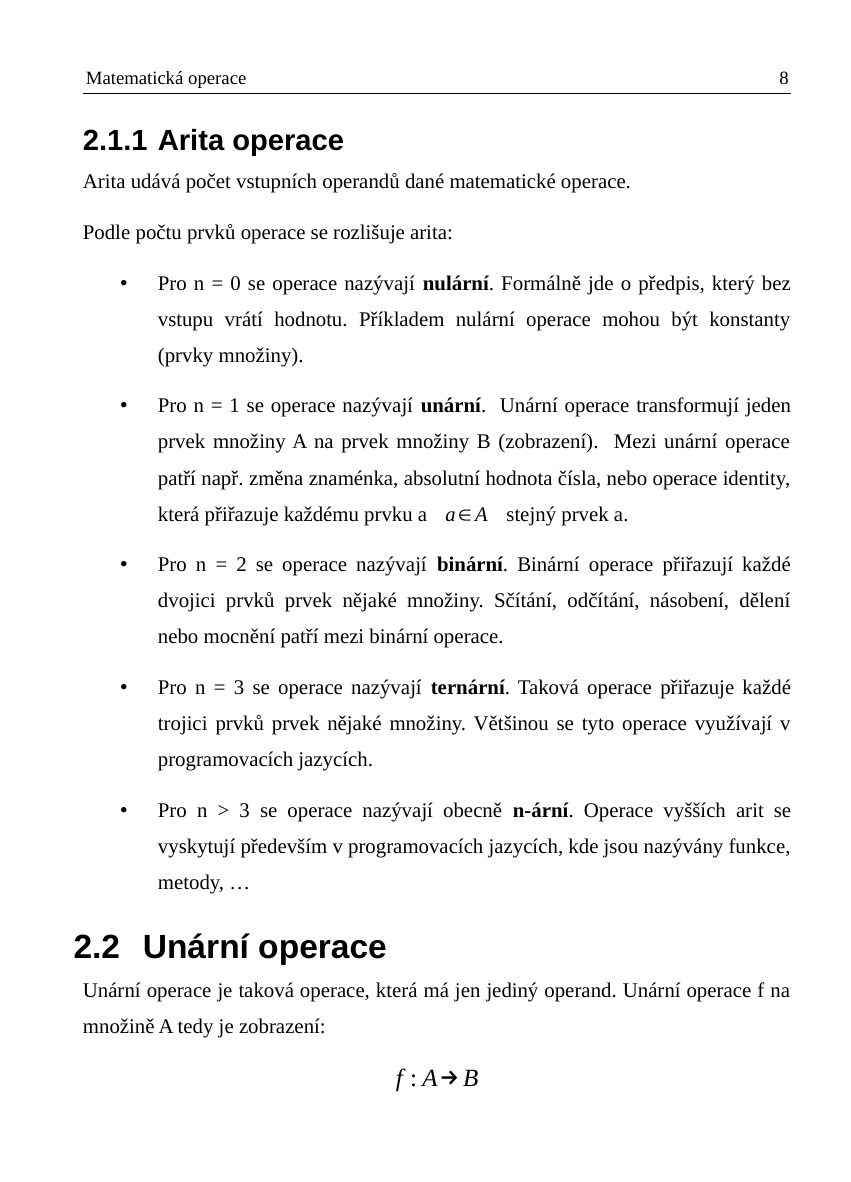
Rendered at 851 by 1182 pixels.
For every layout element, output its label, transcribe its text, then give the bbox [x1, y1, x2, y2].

subtitle Unární operace [73, 927, 791, 966]
list Pro n > 3 se operace nazývají obecně n-ární. Operace vyšších arit se vyskytují především v programovacích jazycích, kde jsou nazývány funkce, metody, … [120, 798, 791, 894]
list Pro n = 0 se operace nazývají nulární. Formálně jde o předpis, který bez vstupu vrátí hodnotu. Příkladem nulární operace mohou být konstanty (prvky množiny). [120, 271, 791, 367]
subtitle Arita operace [83, 123, 791, 156]
list Pro n = 3 se operace nazývají ternární. Taková operace přiřazuje každé trojici prvků prvek nějaké množiny. Většinou se tyto operace využívají v programovacích jazycích. [120, 675, 791, 771]
text Arita udává počet vstupních operandů dané matematické operace. [83, 169, 791, 193]
list Pro n = 1 se operace nazývají unární. Unární operace transformují jeden prvek množiny A na prvek množiny B (zobrazení). Mezi unární operace patří např. změna znaménka, absolutní hodnota čísla, nebo operace identity, která přiřazuje každému prvku astejný prvek a. [120, 393, 791, 526]
text Unární operace je taková operace, která má jen jediný operand. Unární operace f na množině A tedy je zobrazení: [83, 978, 791, 1038]
text Podle počtu prvků operace se rozlišuje arita: [83, 220, 791, 244]
list Pro n = 2 se operace nazývají binární. Binární operace přiřazují každé dvojici prvků prvek nějaké množiny. Sčítání, odčítání, násobení, dělení nebo mocnění patří mezi binární operace. [120, 552, 791, 648]
